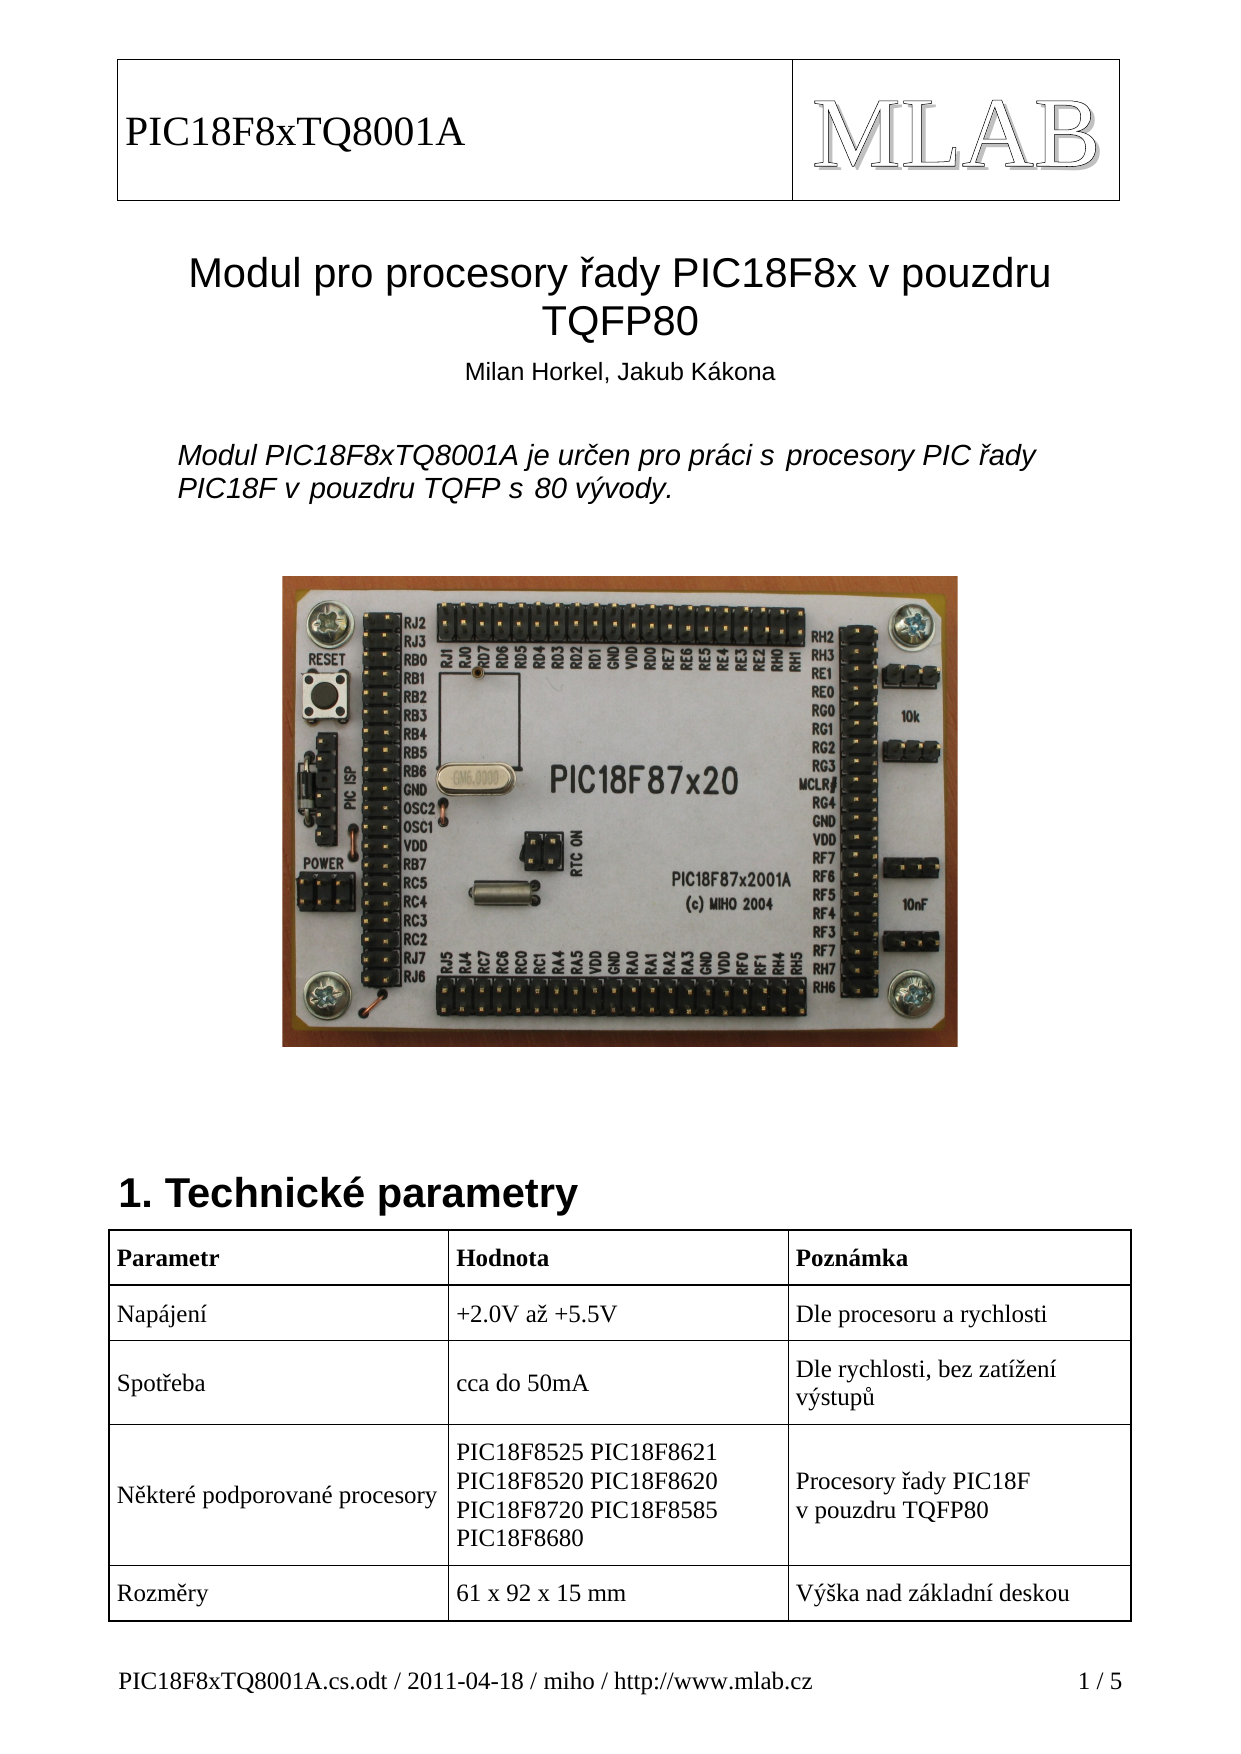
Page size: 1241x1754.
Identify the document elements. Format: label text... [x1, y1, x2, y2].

table_cell cca do 50mA [449, 1341, 788, 1424]
table_cell PIC18F8525 PIC18F8621 PIC18F8520 PIC18F8620 PIC18F8720 PIC18F8585 PIC18F8680 [449, 1425, 788, 1565]
subtitle Technické parametry [118, 1168, 1122, 1216]
table_cell Rozměry [110, 1566, 448, 1619]
table_cell Spotřeba [110, 1341, 448, 1424]
text Modul pro procesory řady PIC18F8x v pouzdru TQFP80 [118, 249, 1122, 344]
table_cell Dle procesoru a rychlosti [789, 1286, 1130, 1340]
picture [282, 576, 958, 1047]
table_cell Napájení [110, 1286, 448, 1340]
table_cell Dle rychlosti, bez zatížení výstupů [789, 1341, 1130, 1424]
table_cell Některé podporované procesory [110, 1425, 448, 1565]
table_header Hodnota [449, 1231, 788, 1284]
table_header Parametr [110, 1231, 448, 1284]
table_header Poznámka [789, 1231, 1130, 1284]
text Milan Horkel, Jakub Kákona [118, 357, 1122, 386]
subtitle Modul PIC18F8xTQ8001A je určen pro práci s procesory PIC řady PIC18F v pouzdru TQFP s 80 vývody. [177, 438, 1063, 505]
table_cell Výška nad základní deskou [789, 1566, 1130, 1619]
table_cell 61 x 92 x 15 mm [449, 1566, 788, 1619]
table_cell +2.0V až +5.5V [449, 1286, 788, 1340]
table_cell Procesory řady PIC18F v pouzdru TQFP80 [789, 1425, 1130, 1565]
